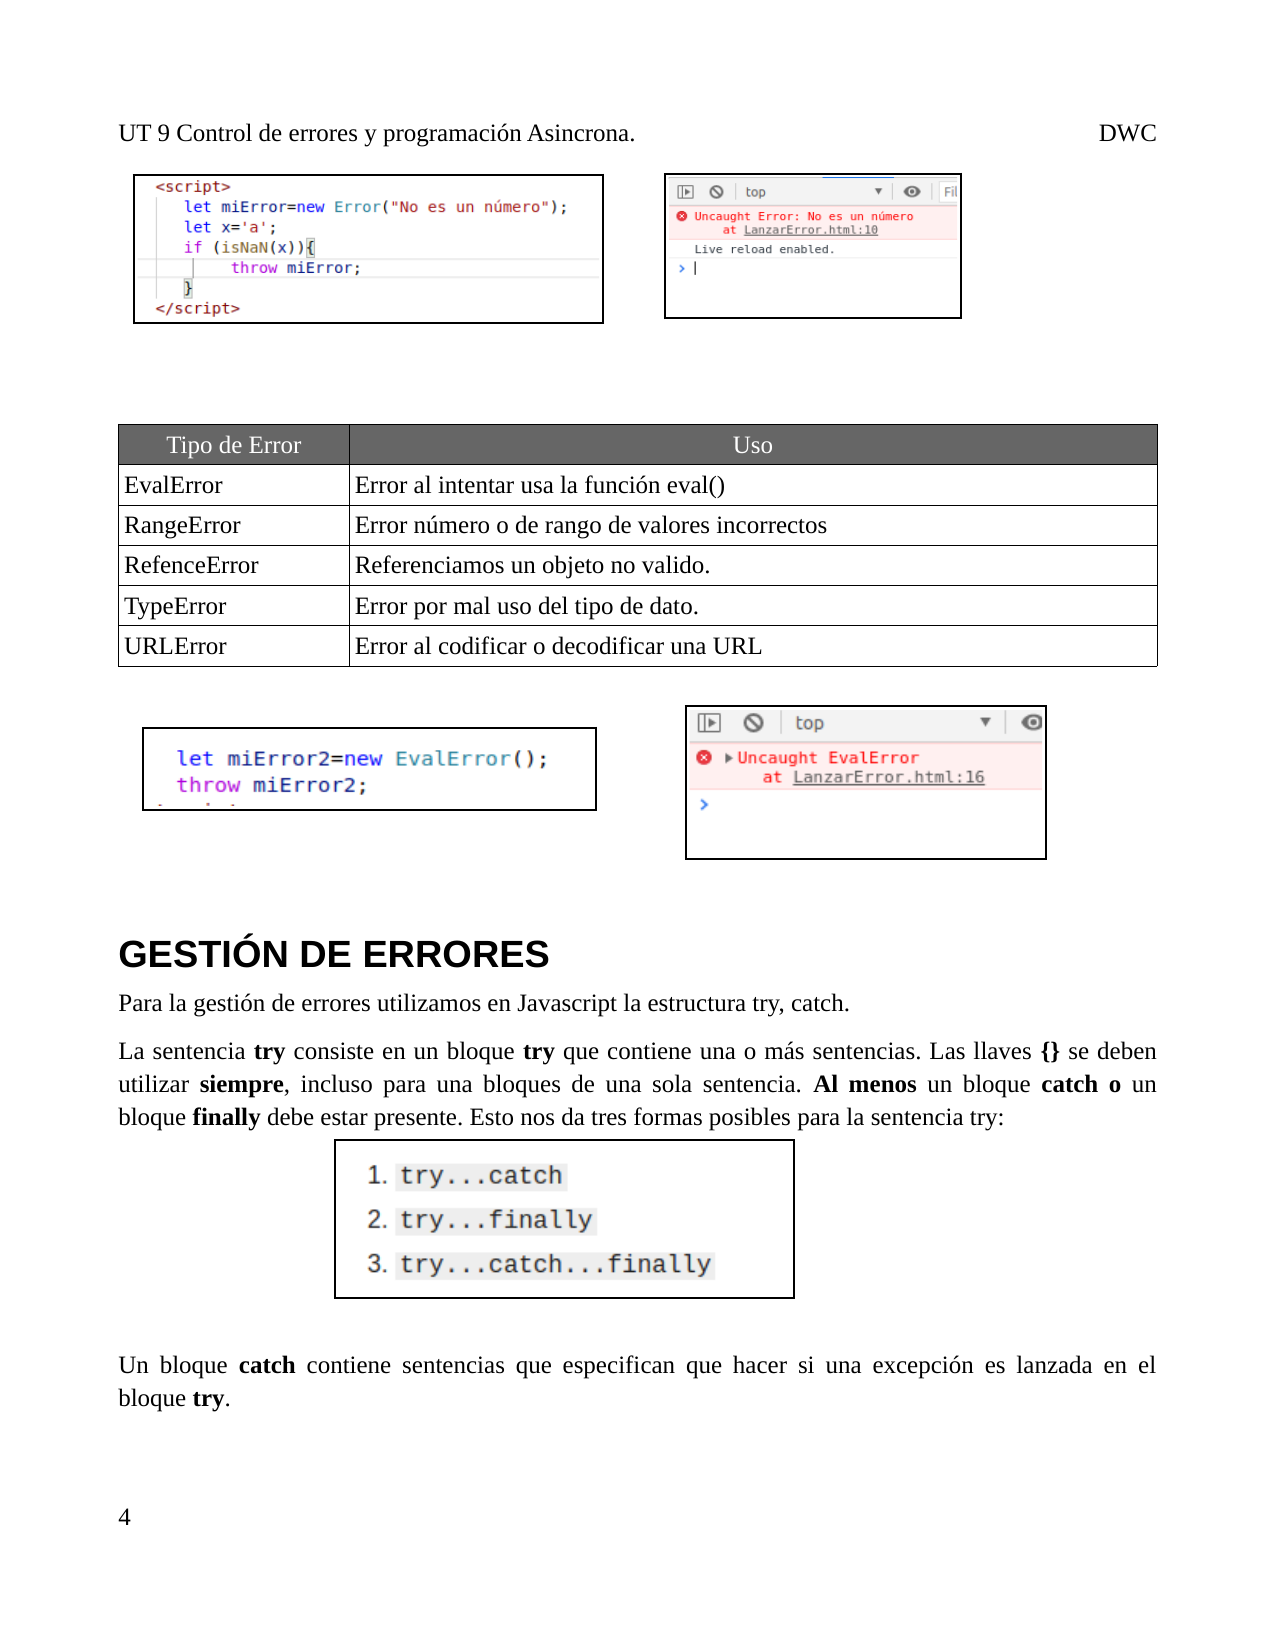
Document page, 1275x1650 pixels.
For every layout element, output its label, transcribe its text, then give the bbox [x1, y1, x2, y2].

picture [137, 178, 600, 320]
text Un bloque catch contiene sentencias que especifican que hacer si una excepción es lanzada en el bloque try. [118, 1351, 1157, 1412]
table_header Tipo de Error [119, 425, 349, 464]
picture [147, 731, 592, 806]
picture [668, 177, 958, 315]
table_cell RefenceError [119, 546, 349, 585]
table_cell Error al codificar o decodificar una URL [350, 626, 1157, 666]
table_header Uso [350, 425, 1157, 464]
table_cell Error por mal uso del tipo de dato. [350, 586, 1157, 625]
subtitle GESTIÓN DE ERRORES [118, 932, 1157, 976]
table_cell Error número o de rango de valores incorrectos [350, 506, 1157, 545]
table_cell URLError [119, 626, 349, 666]
table_cell RangeError [119, 506, 349, 545]
text Para la gestión de errores utilizamos en Javascript la estructura try, catch. [118, 988, 1157, 1017]
table_cell Referenciamos un objeto no valido. [350, 546, 1157, 585]
table_cell TypeError [119, 586, 349, 625]
text La sentencia try consiste en un bloque try que contiene una o más sentencias. Las llaves {} se deben utilizar siempre, incluso para una bloques de una sola sentencia. Al menos un bloque catch o un bloque finally debe estar presente. Esto nos da tres formas posibles para la sentencia try: [118, 1036, 1157, 1131]
table_cell EvalError [119, 465, 349, 504]
picture [689, 710, 1043, 855]
table_cell Error al intentar usa la función eval() [350, 465, 1157, 504]
picture [336, 1141, 793, 1297]
